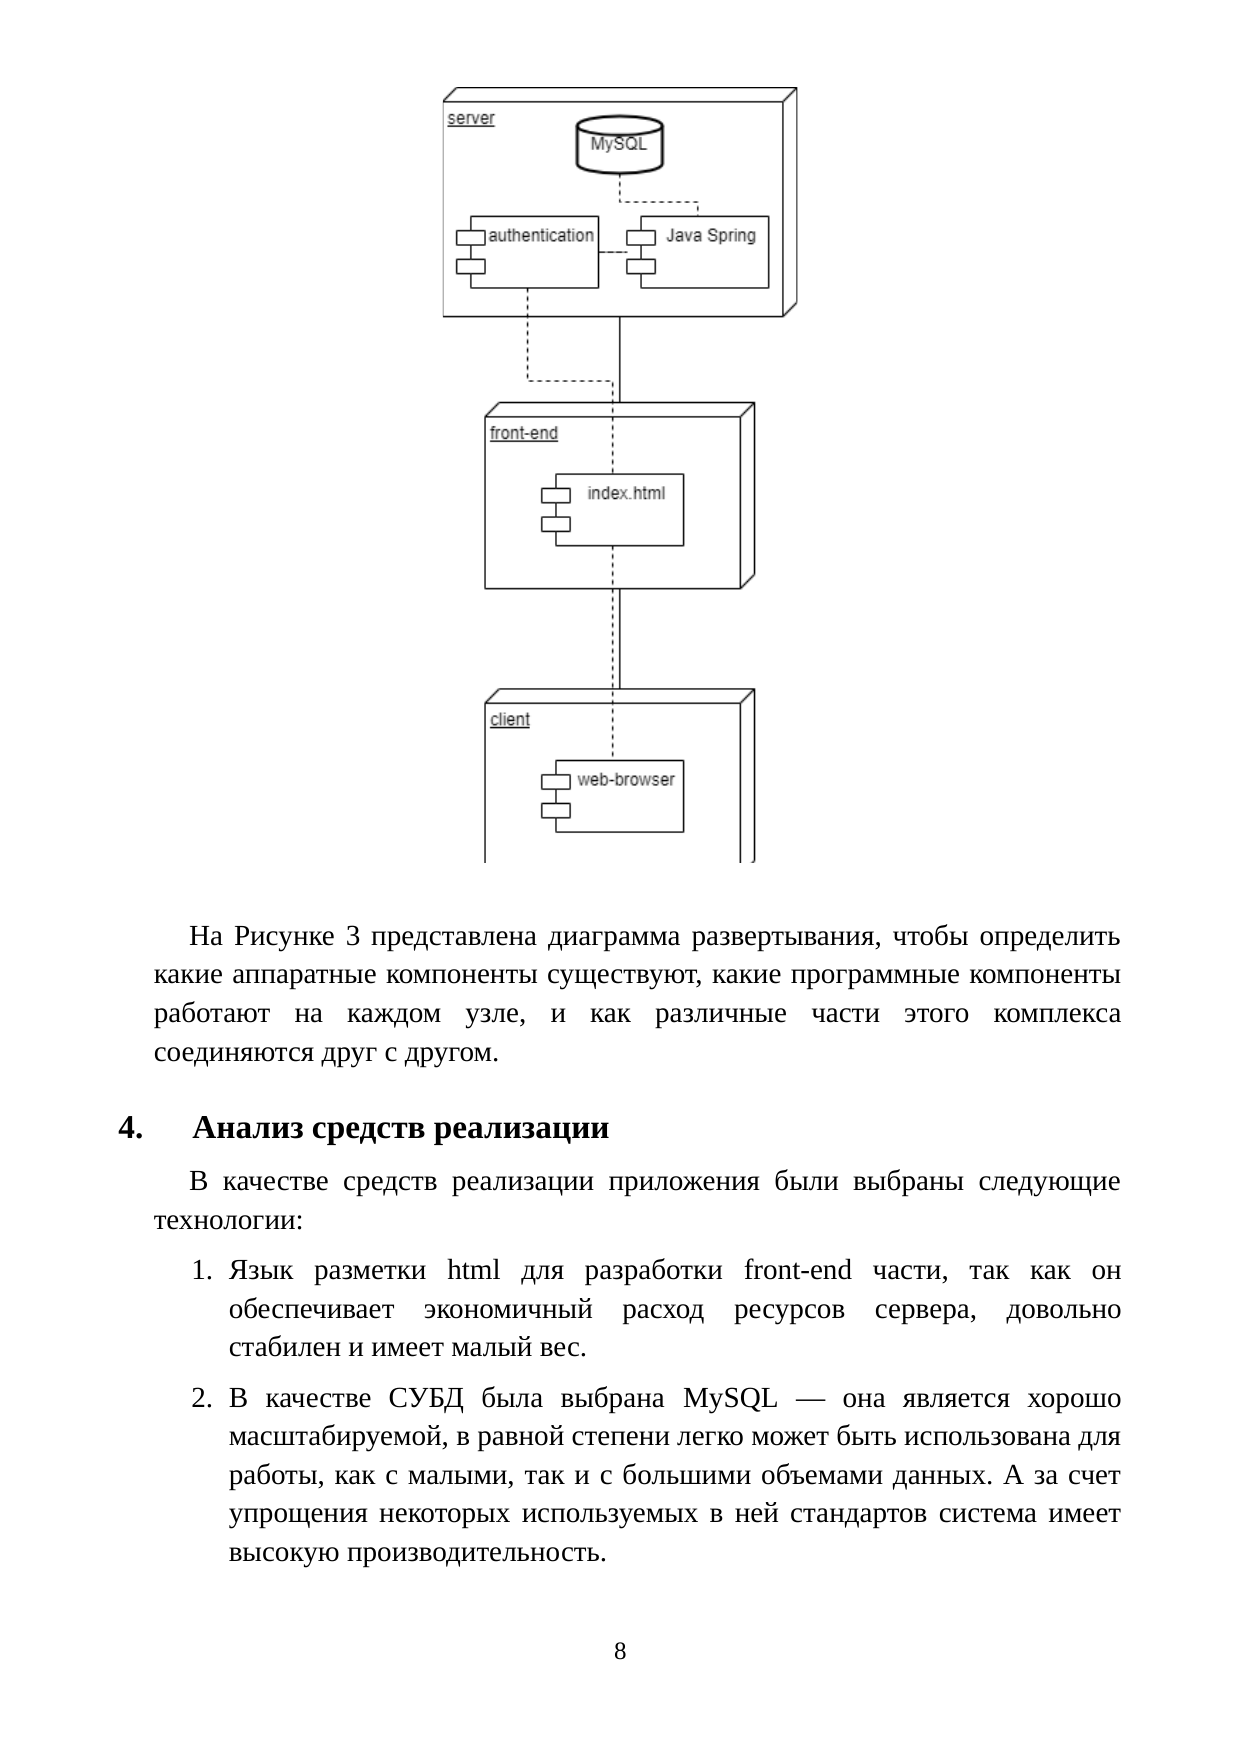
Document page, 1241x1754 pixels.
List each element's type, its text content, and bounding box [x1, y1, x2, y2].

subtitle Анализ средств реализации [118, 1108, 1122, 1146]
text В качестве средств реализации приложения были выбраны следующие технологии: [153, 1163, 1122, 1236]
list Язык разметки html для разработки front-end части, так как он обеспечивает экономичный расход ресурсов сервера, довольно стабилен и имеет малый вес. [191, 1252, 1122, 1363]
text На Рисунке 3 представлена диаграмма развертывания, чтобы определить какие аппаратные компоненты существуют, какие программные компоненты работают на каждом узле, и как различные части этого комплекса соединяются друг с другом. [153, 918, 1122, 1067]
list В качестве СУБД была выбрана MySQL — она является хорошо масштабируемой, в равной степени легко может быть использована для работы, как с малыми, так и с большими объемами данных. А за счет упрощения некоторых используемых в ней стандартов система имеет высокую производительность. [191, 1380, 1122, 1567]
